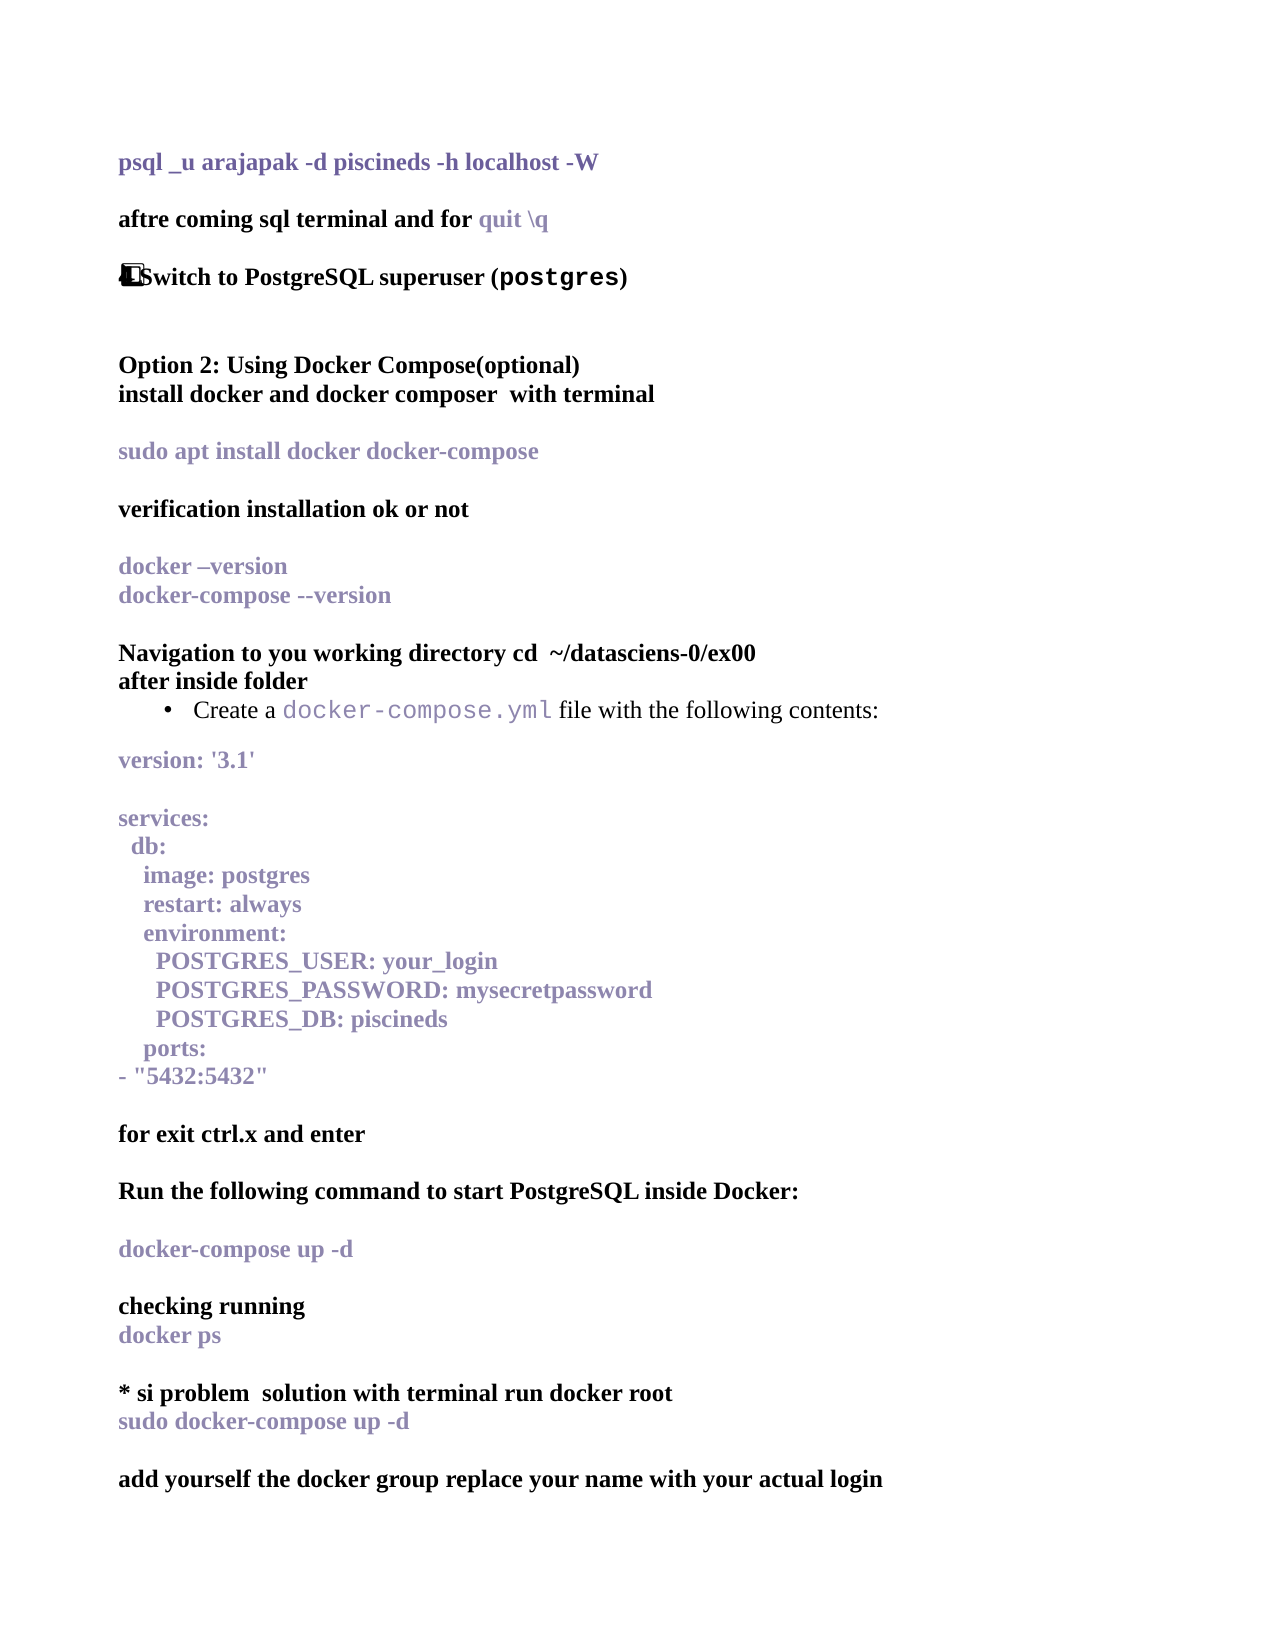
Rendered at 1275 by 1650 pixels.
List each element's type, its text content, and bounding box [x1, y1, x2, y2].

text docker ps [118, 1320, 1157, 1349]
text docker –version [118, 551, 1157, 580]
text Option 2: Using Docker Compose(optional) [118, 350, 1157, 379]
text environment: [118, 918, 1157, 946]
text image: postgres [118, 860, 1157, 889]
text docker-compose up -d [118, 1234, 1157, 1263]
text aftre coming sql terminal and for quit \q [118, 204, 1157, 233]
text sudo docker-compose up -d [118, 1406, 1157, 1435]
text for exit ctrl.x and enter [118, 1119, 1157, 1148]
text * si problem solution with terminal run docker root [118, 1378, 1157, 1406]
text POSTGRES_USER: your_login [118, 946, 1157, 975]
text POSTGRES_DB: piscineds [118, 1004, 1157, 1033]
list Create a docker-compose.yml file with the following contents: [164, 695, 1157, 726]
text db: [118, 831, 1157, 860]
text install docker and docker composer with terminal [118, 379, 1157, 408]
text Run the following command to start PostgreSQL inside Docker: [118, 1176, 1157, 1205]
text - "5432:5432" [118, 1061, 1157, 1090]
text services: [118, 803, 1157, 831]
text POSTGRES_PASSWORD: mysecretpassword [118, 975, 1157, 1004]
text restart: always [118, 889, 1157, 918]
text verification installation ok or not [118, 494, 1157, 523]
text version: '3.1' [118, 745, 1157, 774]
text add yourself the docker group replace your name with your actual login [118, 1464, 1157, 1493]
text after inside folder [118, 666, 1157, 695]
text Navigation to you working directory cd ~/datasciens-0/ex00 [118, 638, 1157, 666]
text docker-compose --version [118, 580, 1157, 609]
text 4️⃣ Switch to PostgreSQL superuser (postgres) [118, 262, 1157, 293]
text checking running [118, 1291, 1157, 1320]
text sudo apt install docker docker-compose [118, 436, 1157, 465]
text psql _u arajapak -d piscineds -h localhost -W [118, 147, 1157, 176]
text ports: [118, 1033, 1157, 1061]
